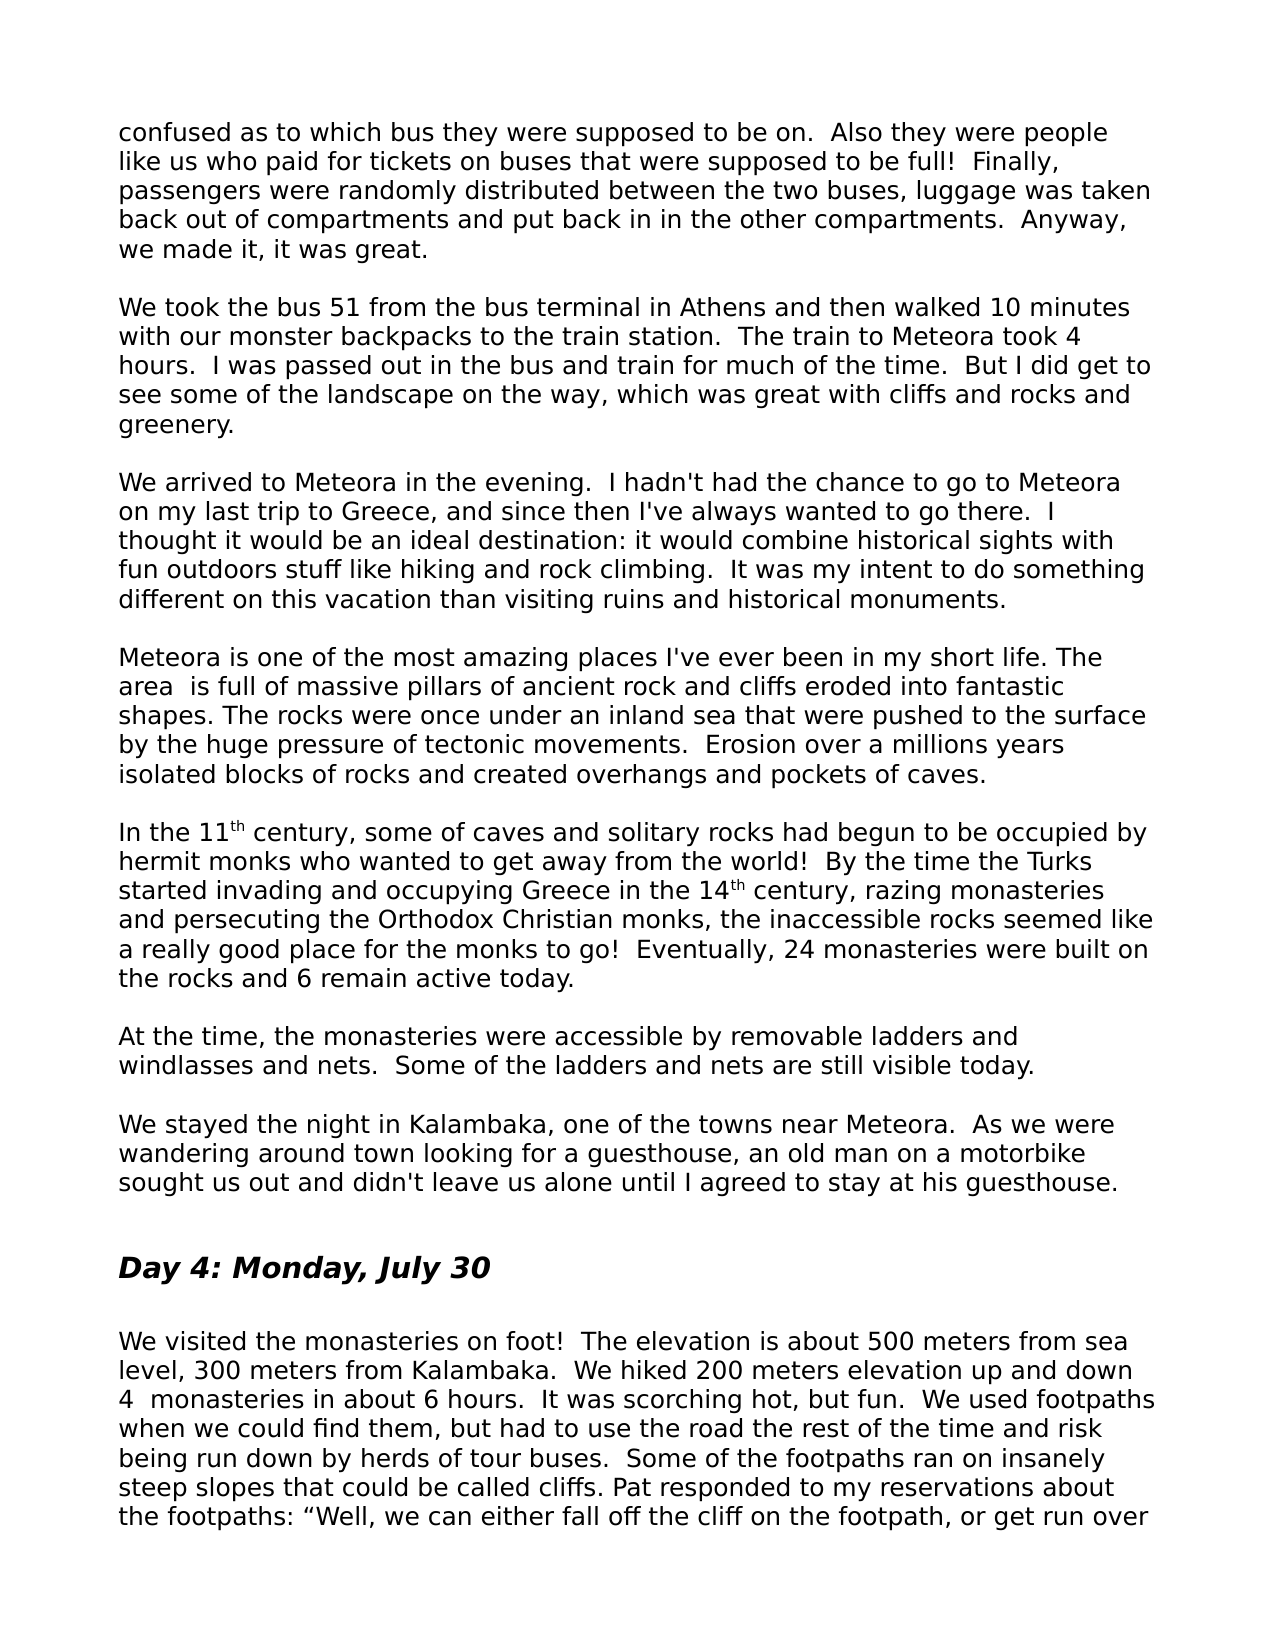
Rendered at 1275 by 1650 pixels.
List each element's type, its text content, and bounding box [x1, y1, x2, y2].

text We took the bus 51 from the bus terminal in Athens and then walked 10 minutes with our monster backpacks to the train station. The train to Meteora took 4 hours. I was passed out in the bus and train for much of the time. But I did get to see some of the landscape on the way, which was great with cliffs and rocks and greenery. [118, 293, 1157, 439]
text We arrived to Meteora in the evening. I hadn't had the chance to go to Meteora on my last trip to Greece, and since then I've always wanted to go there. I thought it would be an ideal destination: it would combine historical sights with fun outdoors stuff like hiking and rock climbing. It was my intent to do something different on this vacation than visiting ruins and historical monuments. [118, 468, 1157, 643]
subtitle Day 4: Monday, July 30 [118, 1251, 1157, 1285]
text At the time, the monasteries were accessible by removable ladders and windlasses and nets. Some of the ladders and nets are still visible today. [118, 1022, 1157, 1081]
text We visited the monasteries on foot! The elevation is about 500 meters from sea level, 300 meters from Kalambaka. We hiked 200 meters elevation up and down 4 monasteries in about 6 hours. It was scorching hot, but fun. We used footpaths when we could find them, but had to use the road the rest of the time and risk being run down by herds of tour buses. Some of the footpaths ran on insanely steep slopes that could be called cliffs. Pat responded to my reservations about the footpaths: “Well, we can either fall off the cliff on the footpath, or get run over [118, 1327, 1157, 1531]
text Meteora is one of the most amazing places I've ever been in my short life. The area is full of massive pillars of ancient rock and cliffs eroded into fantastic shapes. The rocks were once under an inland sea that were pushed to the surface by the huge pressure of tectonic movements. Erosion over a millions years isolated blocks of rocks and created overhangs and pockets of caves. [118, 643, 1157, 789]
text We stayed the night in Kalambaka, one of the towns near Meteora. As we were wandering around town looking for a guesthouse, an old man on a motorbike sought us out and didn't leave us alone until I agreed to stay at his guesthouse. [118, 1110, 1157, 1197]
text In the 11th century, some of caves and solitary rocks had begun to be occupied by hermit monks who wanted to get away from the world! By the time the Turks started invading and occupying Greece in the 14th century, razing monasteries and persecuting the Orthodox Christian monks, the inaccessible rocks seemed like a really good place for the monks to go! Eventually, 24 monasteries were built on the rocks and 6 remain active today. [118, 818, 1157, 993]
text confused as to which bus they were supposed to be on. Also they were people like us who paid for tickets on buses that were supposed to be full! Finally, passengers were randomly distributed between the two buses, luggage was taken back out of compartments and put back in in the other compartments. Anyway, we made it, it was great. [118, 118, 1157, 264]
